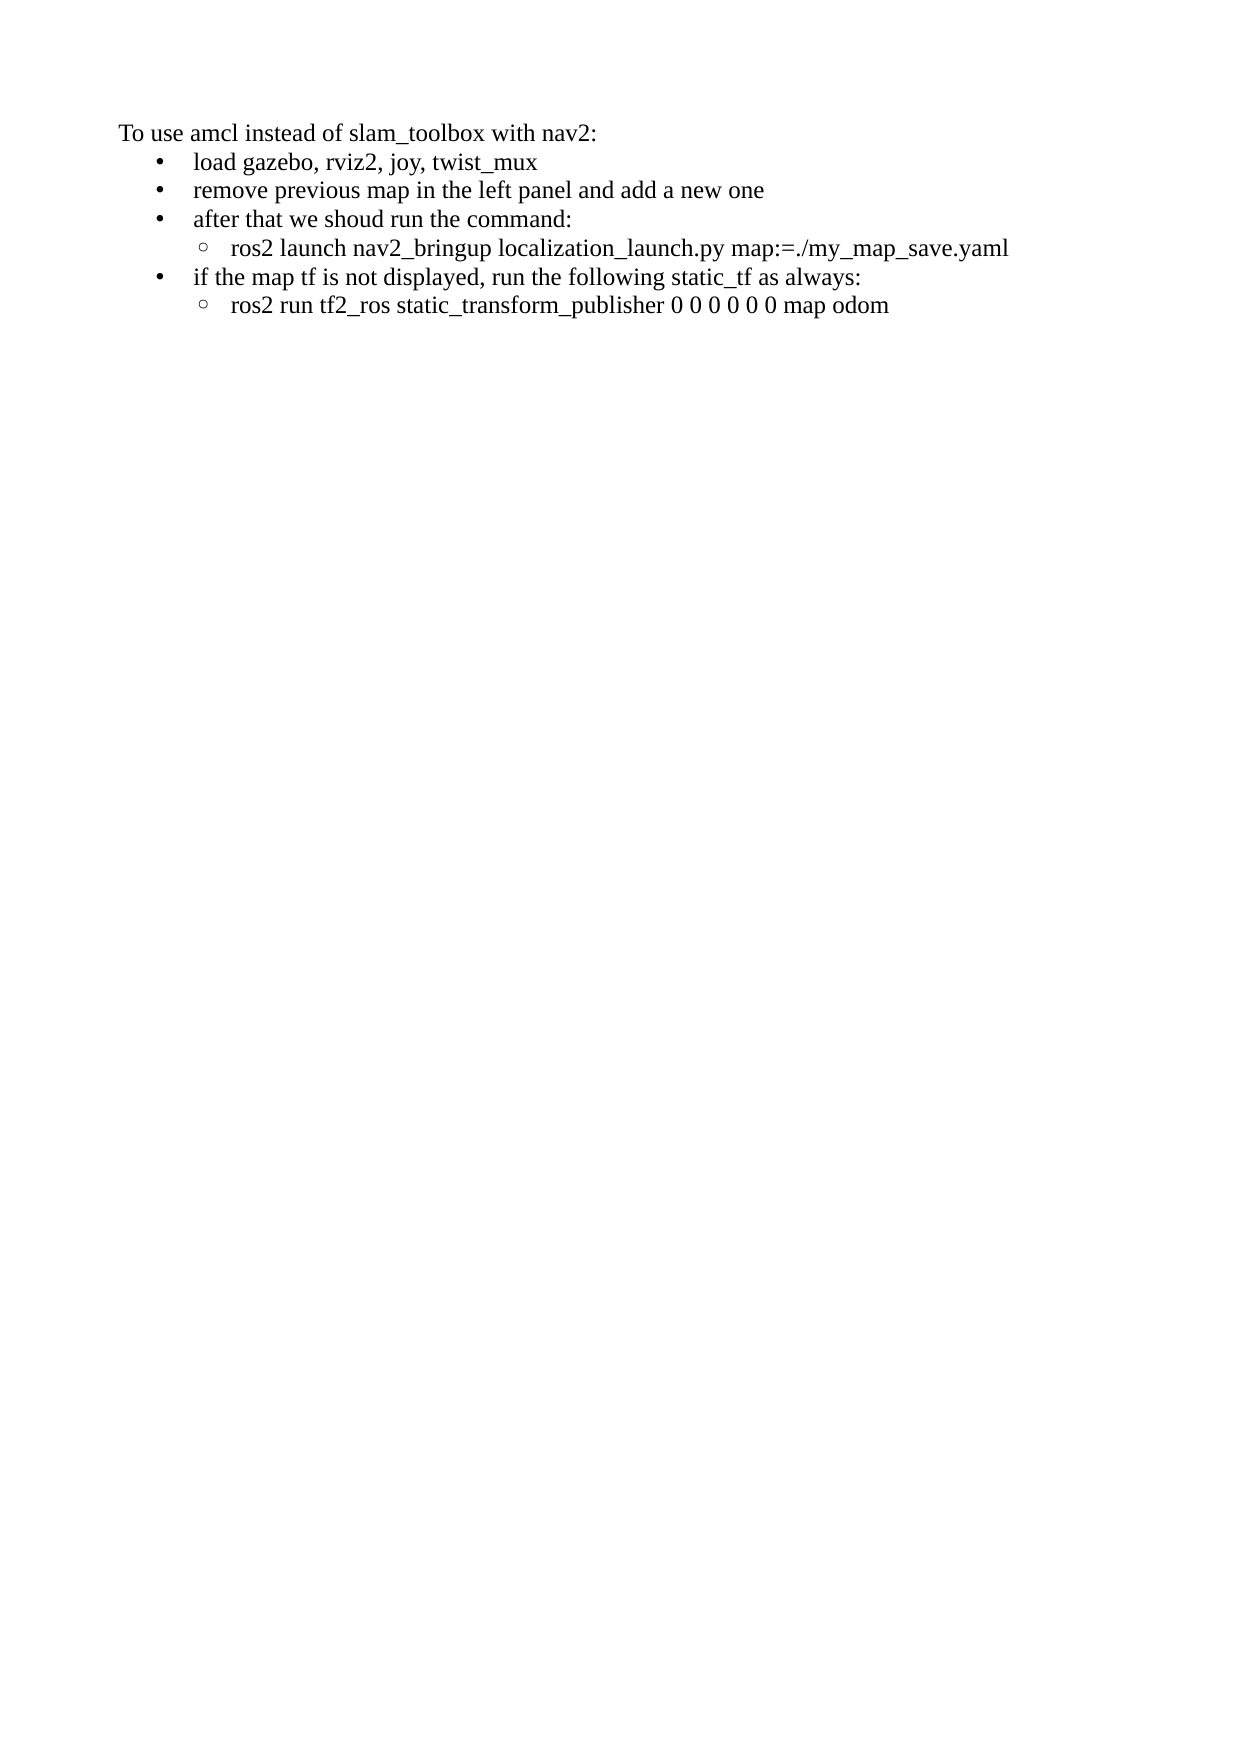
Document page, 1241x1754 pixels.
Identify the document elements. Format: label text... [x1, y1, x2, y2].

text To use amcl instead of slam_toolbox with nav2: [118, 118, 1122, 147]
list if the map tf is not displayed, run the following static_tf as always: [156, 262, 1122, 291]
list ros2 run tf2_ros static_transform_publisher 0 0 0 0 0 0 map odom [193, 291, 1122, 319]
list load gazebo, rviz2, joy, twist_mux [156, 147, 1122, 176]
list ros2 launch nav2_bringup localization_launch.py map:=./my_map_save.yaml [193, 233, 1122, 262]
list remove previous map in the left panel and add a new one [156, 176, 1122, 204]
list after that we shoud run the command: [156, 204, 1122, 233]
